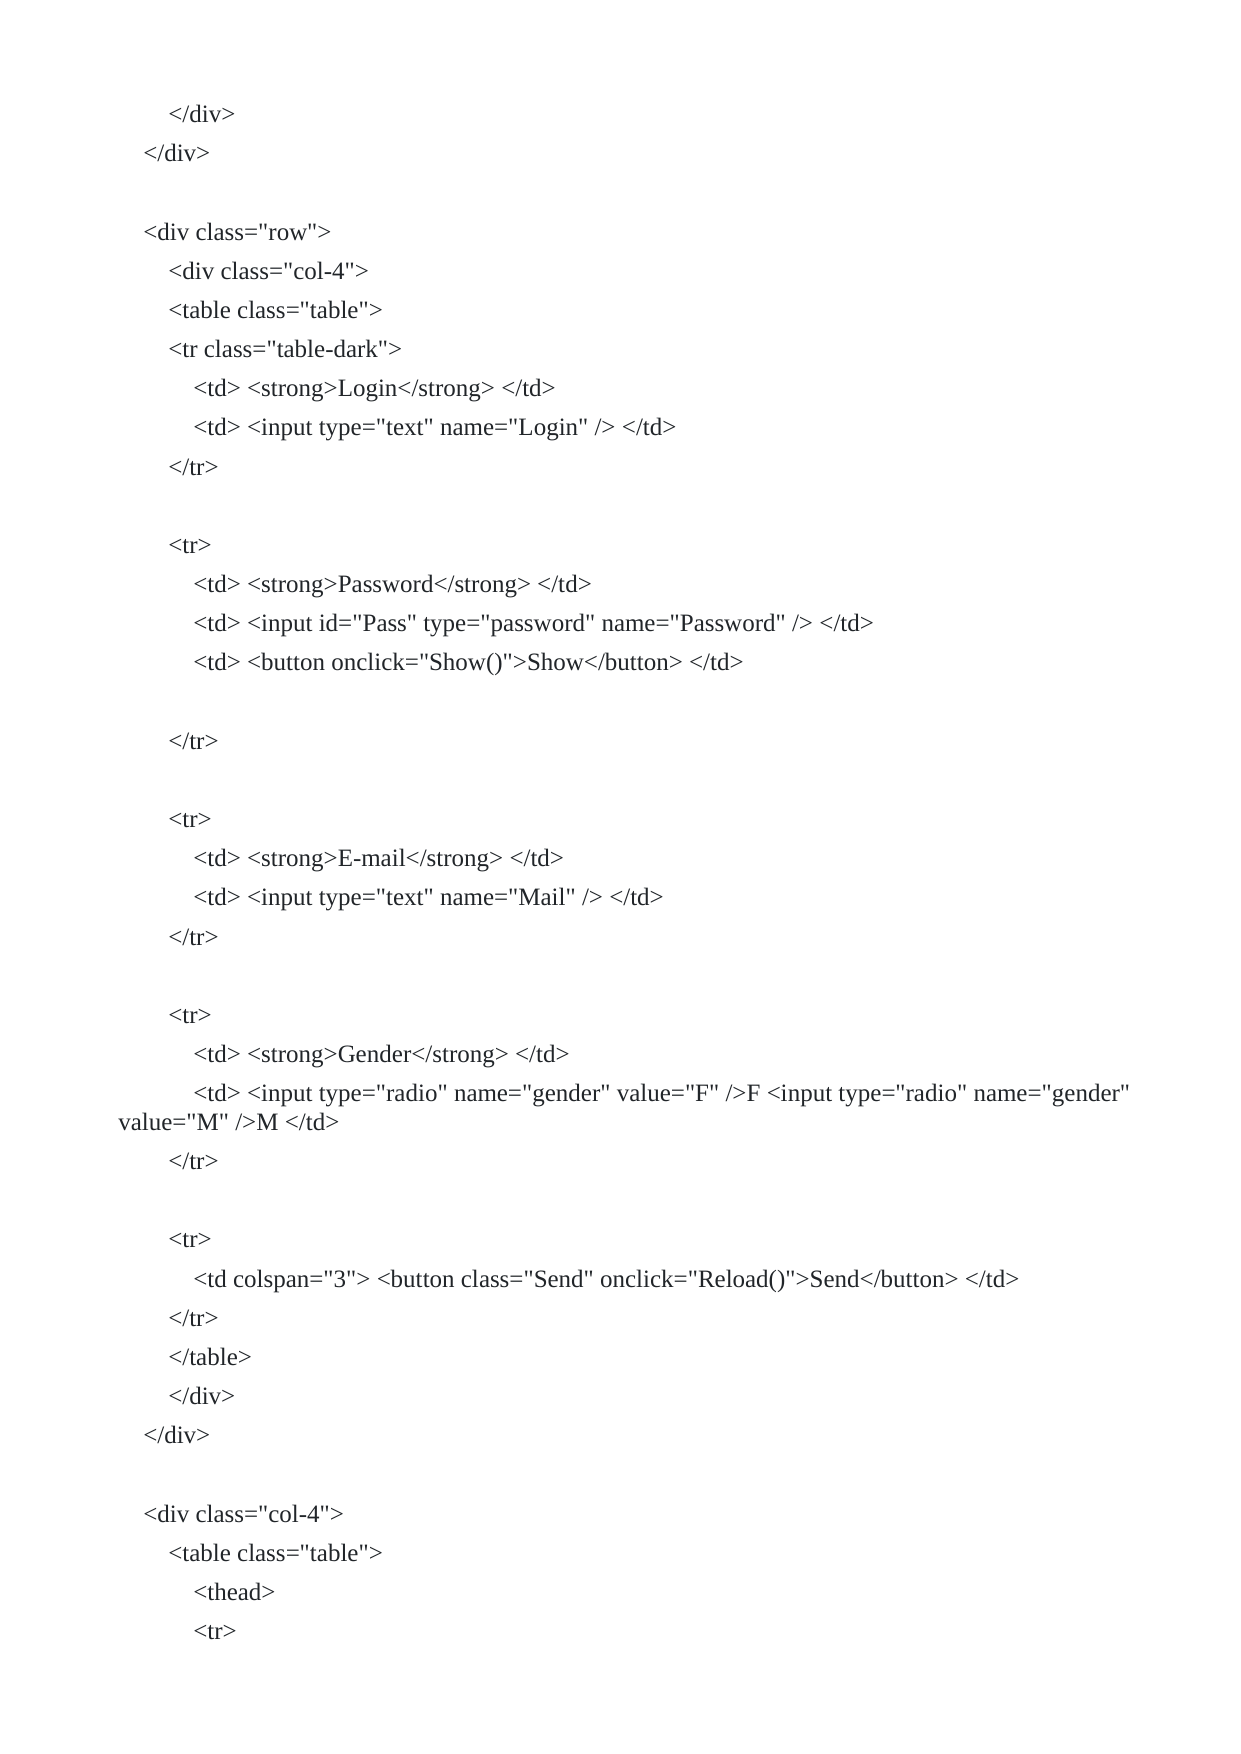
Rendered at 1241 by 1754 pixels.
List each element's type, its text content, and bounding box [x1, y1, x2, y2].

text <td> <input type="text" name="Login" /> </td> [118, 412, 1181, 441]
text <tr> [118, 804, 1181, 833]
text <tr> [118, 1616, 1181, 1645]
text </div> [118, 1420, 1181, 1449]
text <td> <input type="radio" name="gender" value="F" />F <input type="radio" name="gender" value="M" />M </td> [118, 1078, 1181, 1136]
text <tr class="table-dark"> [118, 334, 1181, 363]
text </table> [118, 1342, 1181, 1371]
text <div class="row"> [118, 217, 1181, 245]
text </tr> [118, 1146, 1181, 1175]
text <div class="col-4"> [118, 256, 1181, 284]
text </tr> [118, 922, 1181, 950]
text <thead> [118, 1577, 1181, 1606]
text <tr> [118, 530, 1181, 559]
text </tr> [118, 452, 1181, 480]
text <tr> [118, 1000, 1181, 1029]
text <td> <strong>E-mail</strong> </td> [118, 843, 1181, 872]
text </div> [118, 99, 1181, 128]
text <table class="table"> [118, 295, 1181, 324]
text <td> <input type="text" name="Mail" /> </td> [118, 882, 1181, 911]
text </tr> [118, 726, 1181, 754]
text <td> <strong>Login</strong> </td> [118, 373, 1181, 402]
text <div class="col-4"> [118, 1499, 1181, 1527]
text <tr> [118, 1224, 1181, 1253]
text <td> <strong>Password</strong> </td> [118, 569, 1181, 598]
text </tr> [118, 1303, 1181, 1332]
text <td> <input id="Pass" type="password" name="Password" /> </td> [118, 608, 1181, 637]
text <td colspan="3"> <button class="Send" onclick="Reload()">Send</button> </td> [118, 1264, 1181, 1292]
text <table class="table"> [118, 1538, 1181, 1567]
text </div> [118, 138, 1181, 167]
text </div> [118, 1381, 1181, 1410]
text <td> <strong>Gender</strong> </td> [118, 1039, 1181, 1068]
text <td> <button onclick="Show()">Show</button> </td> [118, 647, 1181, 676]
